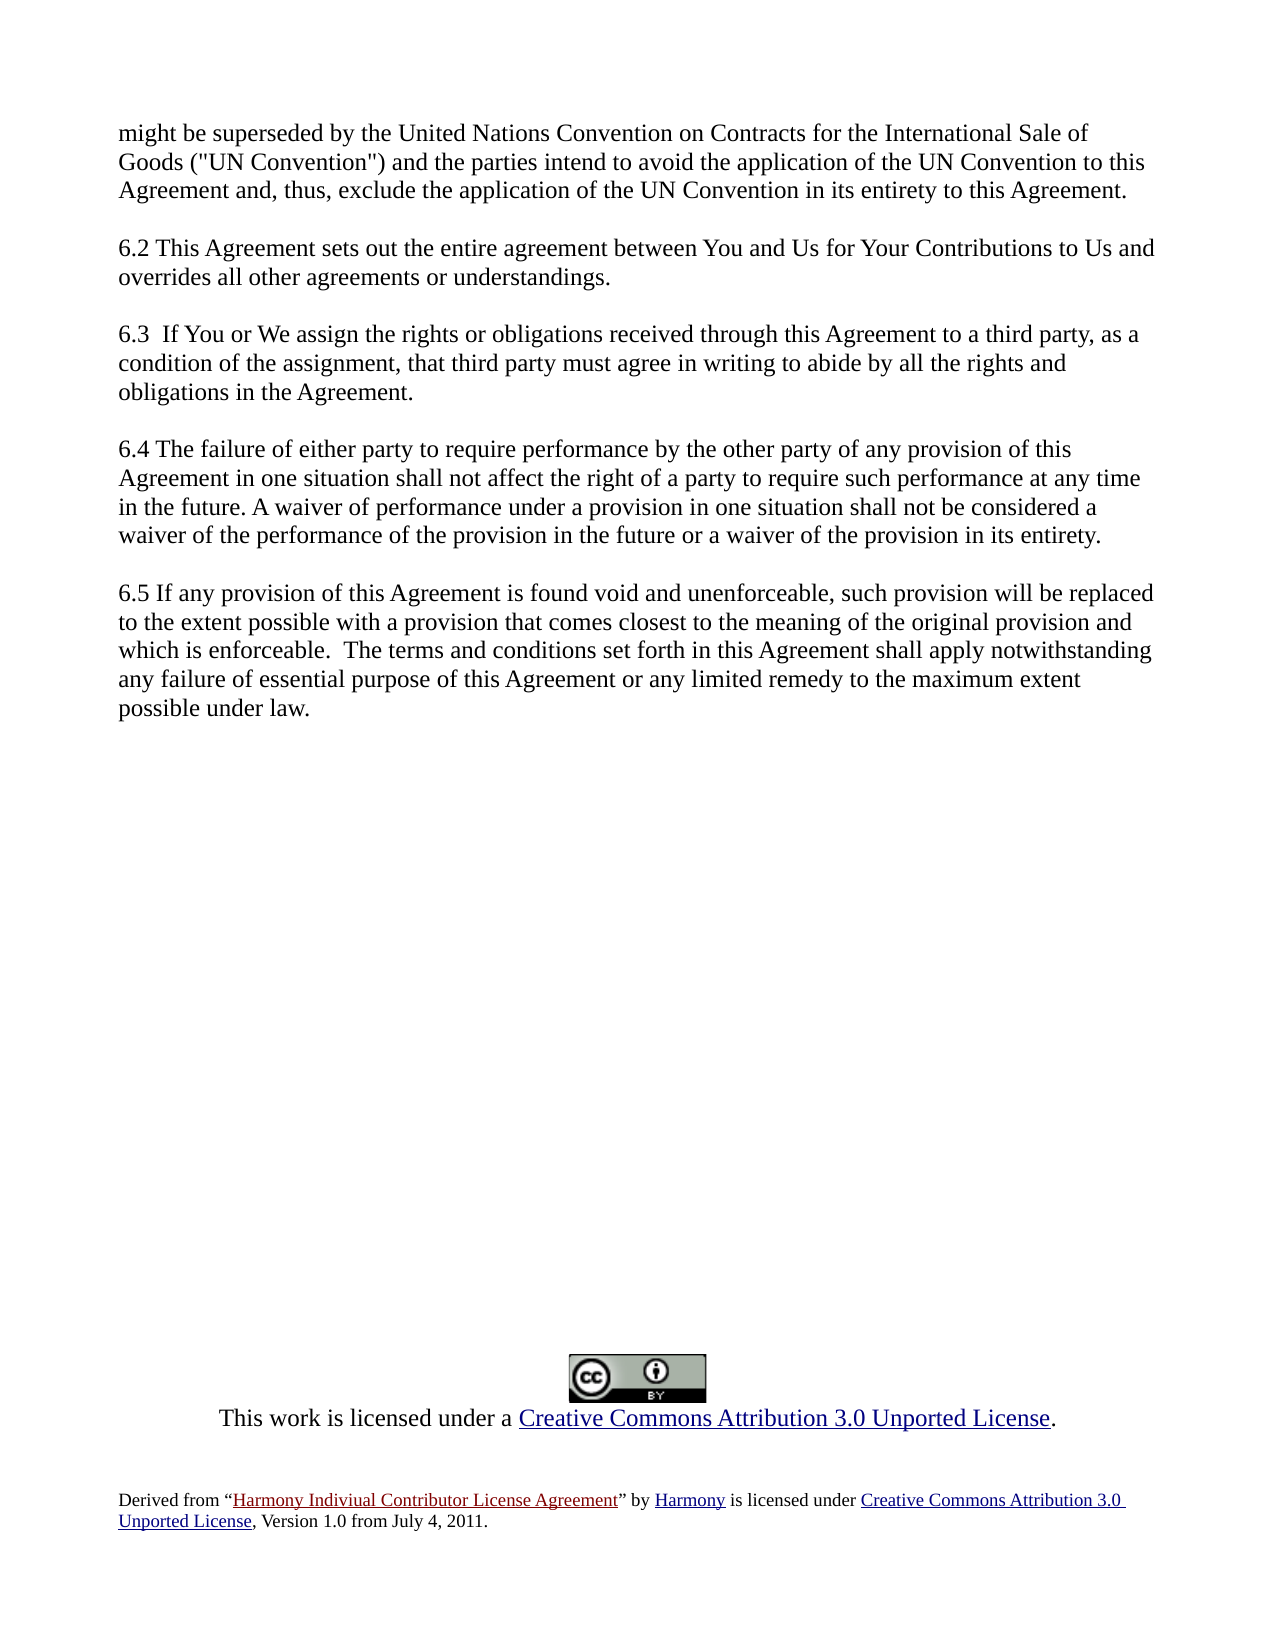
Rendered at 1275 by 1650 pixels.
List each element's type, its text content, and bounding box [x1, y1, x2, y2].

text 6.3 If You or We assign the rights or obligations received through this Agreement to a third party, as a condition of the assignment, that third party must agree in writing to abide by all the rights and obligations in the Agreement. [118, 319, 1157, 406]
picture [568, 1354, 707, 1403]
text This work is licensed under a Creative Commons Attribution 3.0 Unported License. [118, 1354, 1157, 1432]
text might be superseded by the United Nations Convention on Contracts for the International Sale of Goods ("UN Convention") and the parties intend to avoid the application of the UN Convention to this Agreement and, thus, exclude the application of the UN Convention in its entirety to this Agreement. [118, 118, 1157, 204]
text 6.2 This Agreement sets out the entire agreement between You and Us for Your Contributions to Us and overrides all other agreements or understandings. [118, 233, 1157, 291]
text 6.5 If any provision of this Agreement is found void and unenforceable, such provision will be replaced to the extent possible with a provision that comes closest to the meaning of the original provision and which is enforceable. The terms and conditions set forth in this Agreement shall apply notwithstanding any failure of essential purpose of this Agreement or any limited remedy to the maximum extent possible under law. [118, 578, 1157, 722]
text 6.4 The failure of either party to require performance by the other party of any provision of this Agreement in one situation shall not affect the right of a party to require such performance at any time in the future. A waiver of performance under a provision in one situation shall not be considered a waiver of the performance of the provision in the future or a waiver of the provision in its entirety. [118, 434, 1157, 549]
